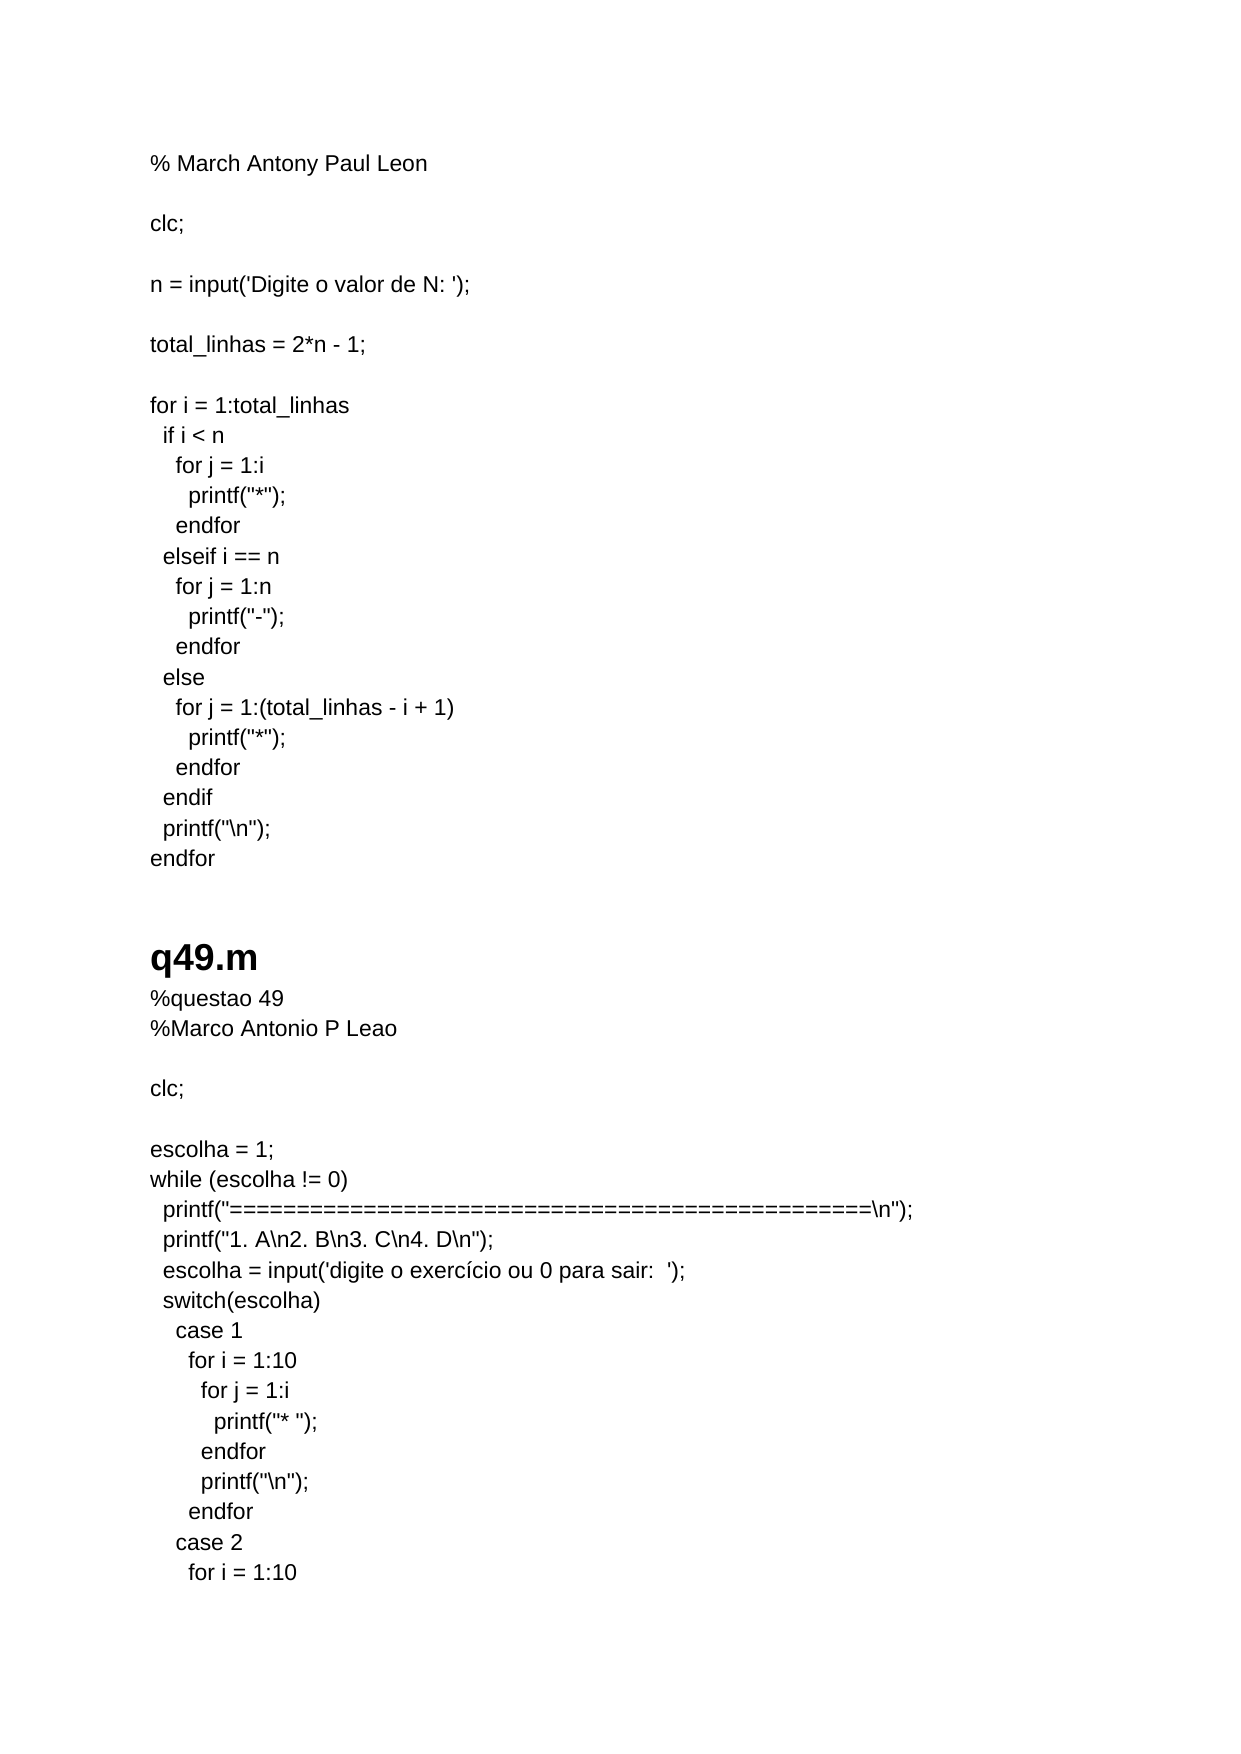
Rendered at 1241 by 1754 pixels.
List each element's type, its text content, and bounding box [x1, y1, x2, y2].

text if i < n [150, 422, 1090, 448]
text n = input('Digite o valor de N: '); [150, 271, 1090, 297]
text % March Antony Paul Leon [150, 150, 1090, 176]
text printf("================================================\n"); [150, 1196, 1090, 1223]
text printf("\n"); [150, 814, 1090, 841]
text endfor [150, 754, 1090, 781]
text else [150, 663, 1090, 690]
text printf("* "); [150, 1408, 1090, 1434]
text while (escolha != 0) [150, 1166, 1090, 1192]
text switch(escolha) [150, 1287, 1090, 1313]
title q49.m [150, 935, 1090, 978]
text total_linhas = 2*n - 1; [150, 331, 1090, 358]
text escolha = 1; [150, 1136, 1090, 1162]
text endfor [150, 512, 1090, 539]
text for j = 1:i [150, 1377, 1090, 1404]
text escolha = input('digite o exercício ou 0 para sair: '); [150, 1257, 1090, 1283]
text endfor [150, 633, 1090, 660]
text for j = 1:(total_linhas - i + 1) [150, 694, 1090, 720]
text clc; [150, 1075, 1090, 1102]
text for i = 1:10 [150, 1559, 1090, 1585]
text printf("*"); [150, 724, 1090, 750]
text for i = 1:total_linhas [150, 392, 1090, 418]
text printf("1. A\n2. B\n3. C\n4. D\n"); [150, 1226, 1090, 1253]
text endfor [150, 1498, 1090, 1525]
text printf("\n"); [150, 1468, 1090, 1494]
text case 2 [150, 1528, 1090, 1555]
text for j = 1:n [150, 573, 1090, 599]
text case 1 [150, 1317, 1090, 1343]
text endfor [150, 1438, 1090, 1464]
text elseif i == n [150, 543, 1090, 569]
text clc; [150, 210, 1090, 237]
text %questao 49 [150, 985, 1090, 1011]
text for i = 1:10 [150, 1347, 1090, 1374]
text %Marco Antonio P Leao [150, 1015, 1090, 1041]
text endfor [150, 845, 1090, 871]
text for j = 1:i [150, 452, 1090, 478]
text printf("-"); [150, 603, 1090, 629]
text printf("*"); [150, 482, 1090, 509]
text endif [150, 784, 1090, 811]
